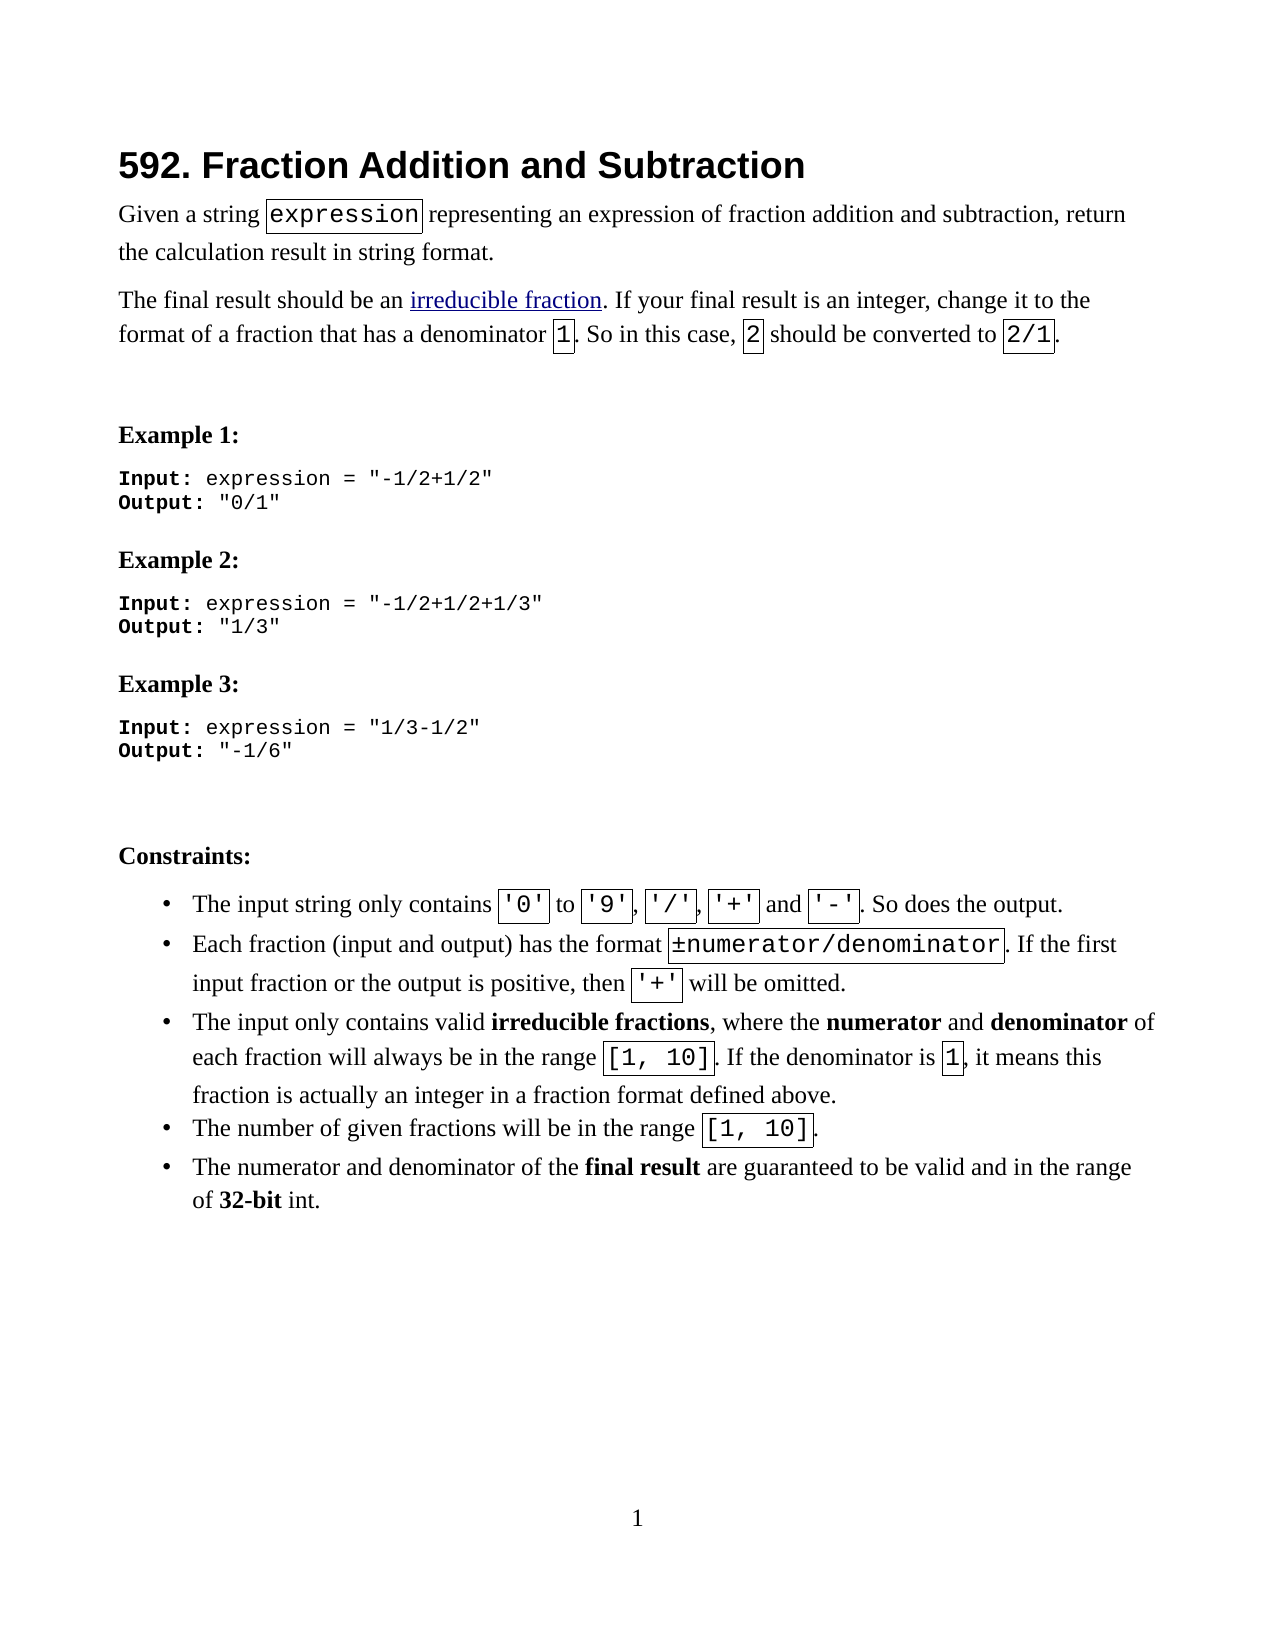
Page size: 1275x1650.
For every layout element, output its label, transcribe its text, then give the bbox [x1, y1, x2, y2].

list The input string only contains '0' to '9', '/', '+' and '-'. So does the output. [582, 890, 632, 923]
list The input string only contains '0' to '9', '/', '+' and '-'. So does the output. [860, 889, 1157, 923]
list The input string only contains '0' to '9', '/', '+' and '-'. So does the output. [709, 890, 759, 923]
list The number of given fractions will be in the range [1, 10]. [703, 1114, 813, 1147]
list The number of given fractions will be in the range [1, 10]. [162, 1113, 702, 1147]
text Input: expression = "1/3-1/2" [118, 717, 1157, 741]
list The input only contains valid irreducible fractions, where the numerator and denominator of each fraction will always be in the range [1, 10]. If the denominator is 1, it means this fraction is actually an integer in a fraction format defined above. [162, 1007, 1157, 1108]
text Output: "0/1" [118, 492, 1157, 515]
text The final result should be an irreducible fraction. If your final result is an integer, change it to the format of a fraction that has a denominator 1. So in this case, 2 should be converted to 2/1. [118, 285, 1157, 353]
text Given a string expression representing an expression of fraction addition and subtraction, return the calculation result in string format. [118, 199, 1157, 266]
list The number of given fractions will be in the range [1, 10]. [814, 1113, 1157, 1147]
text Example 2: [118, 545, 1157, 574]
text Output: "1/3" [118, 616, 1157, 640]
list The input string only contains '0' to '9', '/', '+' and '-'. So does the output. [760, 889, 808, 923]
text Input: expression = "-1/2+1/2+1/3" [118, 592, 1157, 616]
text Input: expression = "-1/2+1/2" [118, 468, 1157, 492]
list The input string only contains '0' to '9', '/', '+' and '-'. So does the output. [162, 889, 498, 923]
subtitle 592. Fraction Addition and Subtraction [118, 143, 1157, 186]
list The input string only contains '0' to '9', '/', '+' and '-'. So does the output. [809, 890, 859, 923]
text Output: "-1/6" [118, 741, 1157, 764]
list The input string only contains '0' to '9', '/', '+' and '-'. So does the output. [646, 890, 696, 923]
list Each fraction (input and output) has the format ±numerator/denominator. If the first input fraction or the output is positive, then '+' will be omitted. [162, 928, 1157, 1002]
text Example 1: [118, 421, 1157, 449]
text Constraints: [118, 841, 1157, 870]
list The numerator and denominator of the final result are guaranteed to be valid and in the range of 32-bit int. [162, 1152, 1157, 1214]
list The input string only contains '0' to '9', '/', '+' and '-'. So does the output. [499, 890, 549, 923]
text Example 3: [118, 669, 1157, 698]
